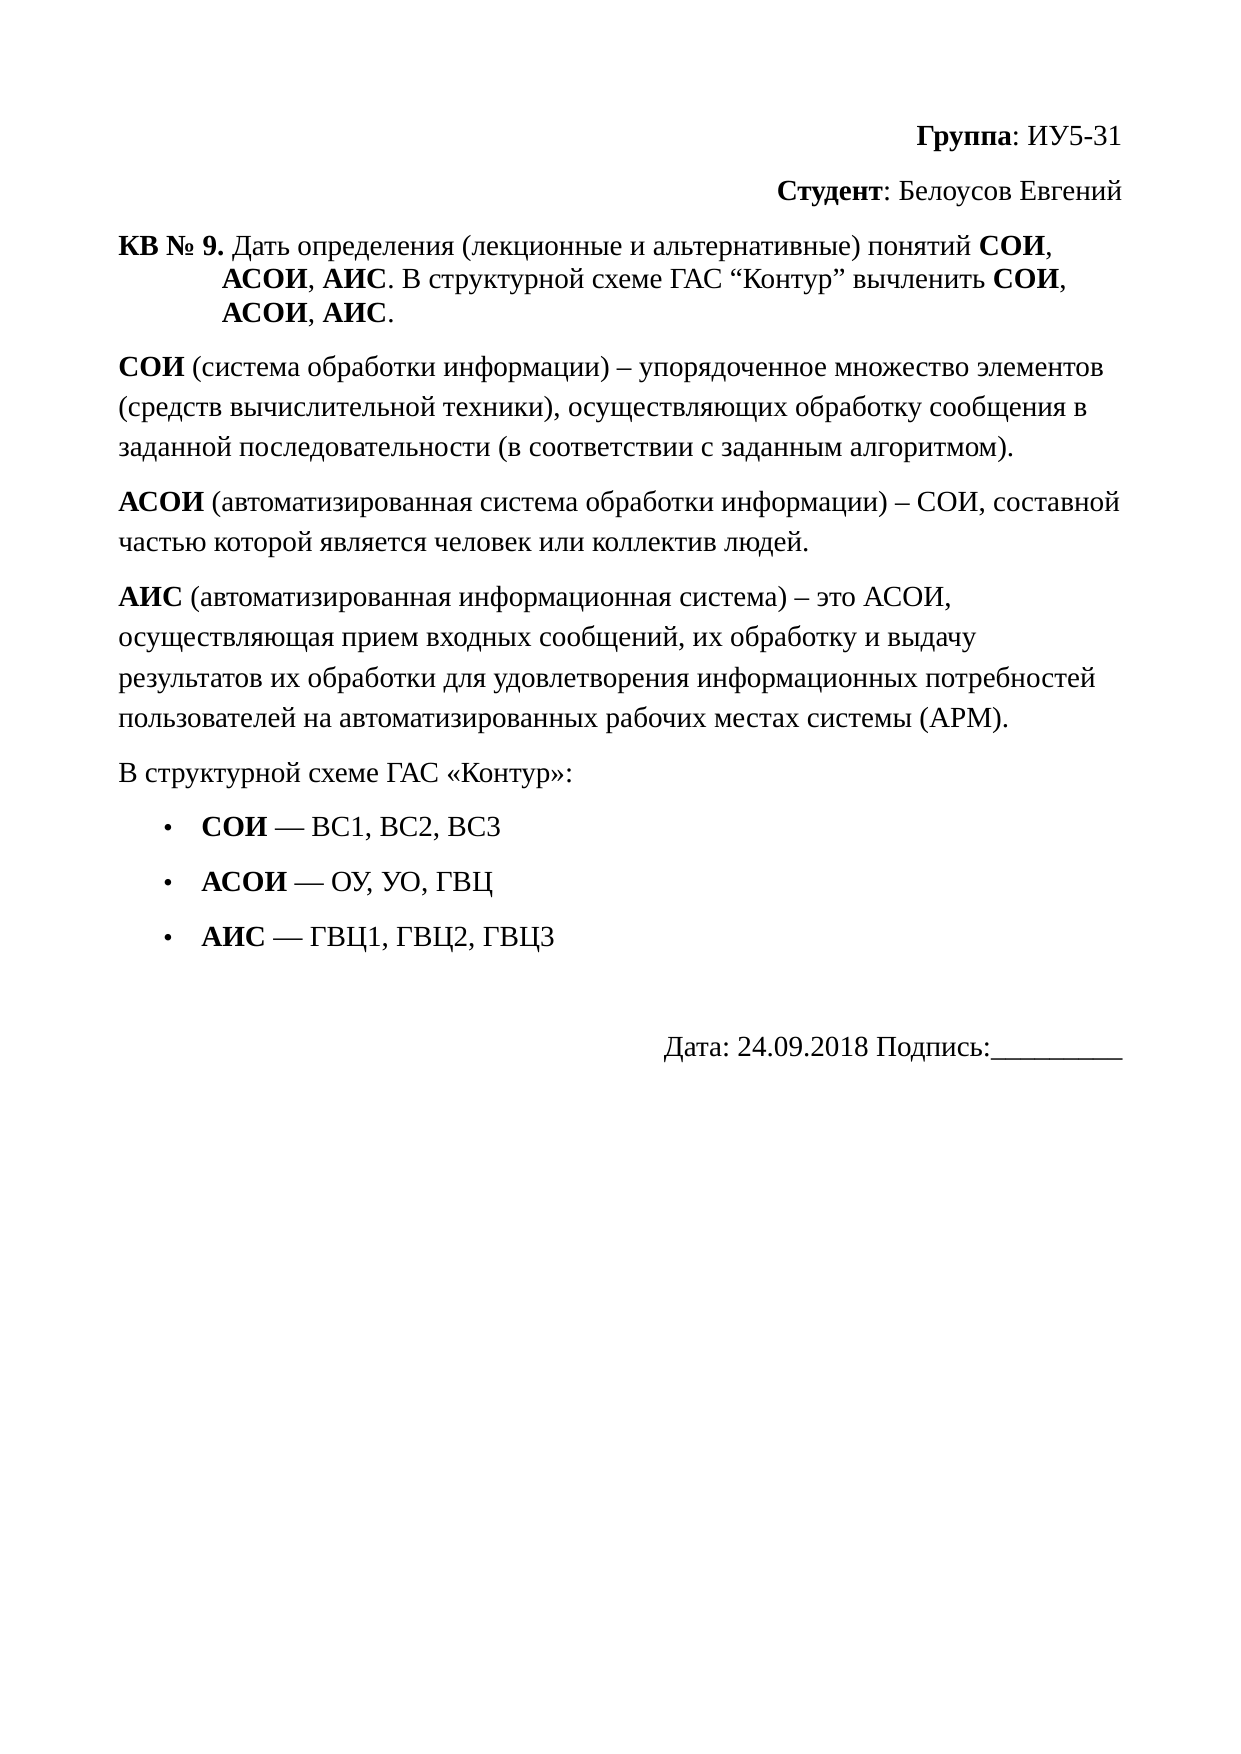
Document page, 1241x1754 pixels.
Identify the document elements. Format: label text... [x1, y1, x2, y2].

text Группа: ИУ5-31 [118, 118, 1122, 152]
text Дата: 24.09.2018 Подпись:_________ [118, 1029, 1122, 1062]
text Студент: Белоусов Евгений [118, 173, 1122, 206]
list КВ № 9. Дать определения (лекционные и альтернативные) понятий СОИ, АСОИ, АИС. В структурной схеме ГАС “Контур” вычленить СОИ, АСОИ, АИС. [118, 228, 1122, 328]
text В структурной схеме ГАС «Контур»: [118, 755, 1122, 788]
text СОИ (система обработки информации) – упорядоченное множество элементов (средств вычислительной техники), осуществляющих обработку сообщения в заданной последовательности (в соответствии с заданным алгоритмом). [118, 349, 1122, 463]
text АИС (автоматизированная информационная система) – это АСОИ, осуществляющая прием входных сообщений, их обработку и выдачу результатов их обработки для удовлетворения информационных потребностей пользователей на автоматизированных рабочих местах системы (АРМ). [118, 579, 1122, 733]
list АСОИ — ОУ, УО, ГВЦ [163, 864, 1122, 898]
text АСОИ (автоматизированная система обработки информации) – СОИ, составной частью которой является человек или коллектив людей. [118, 484, 1122, 558]
list АИС — ГВЦ1, ГВЦ2, ГВЦ3 [163, 919, 1122, 953]
list СОИ — ВС1, ВС2, ВС3 [163, 809, 1122, 843]
